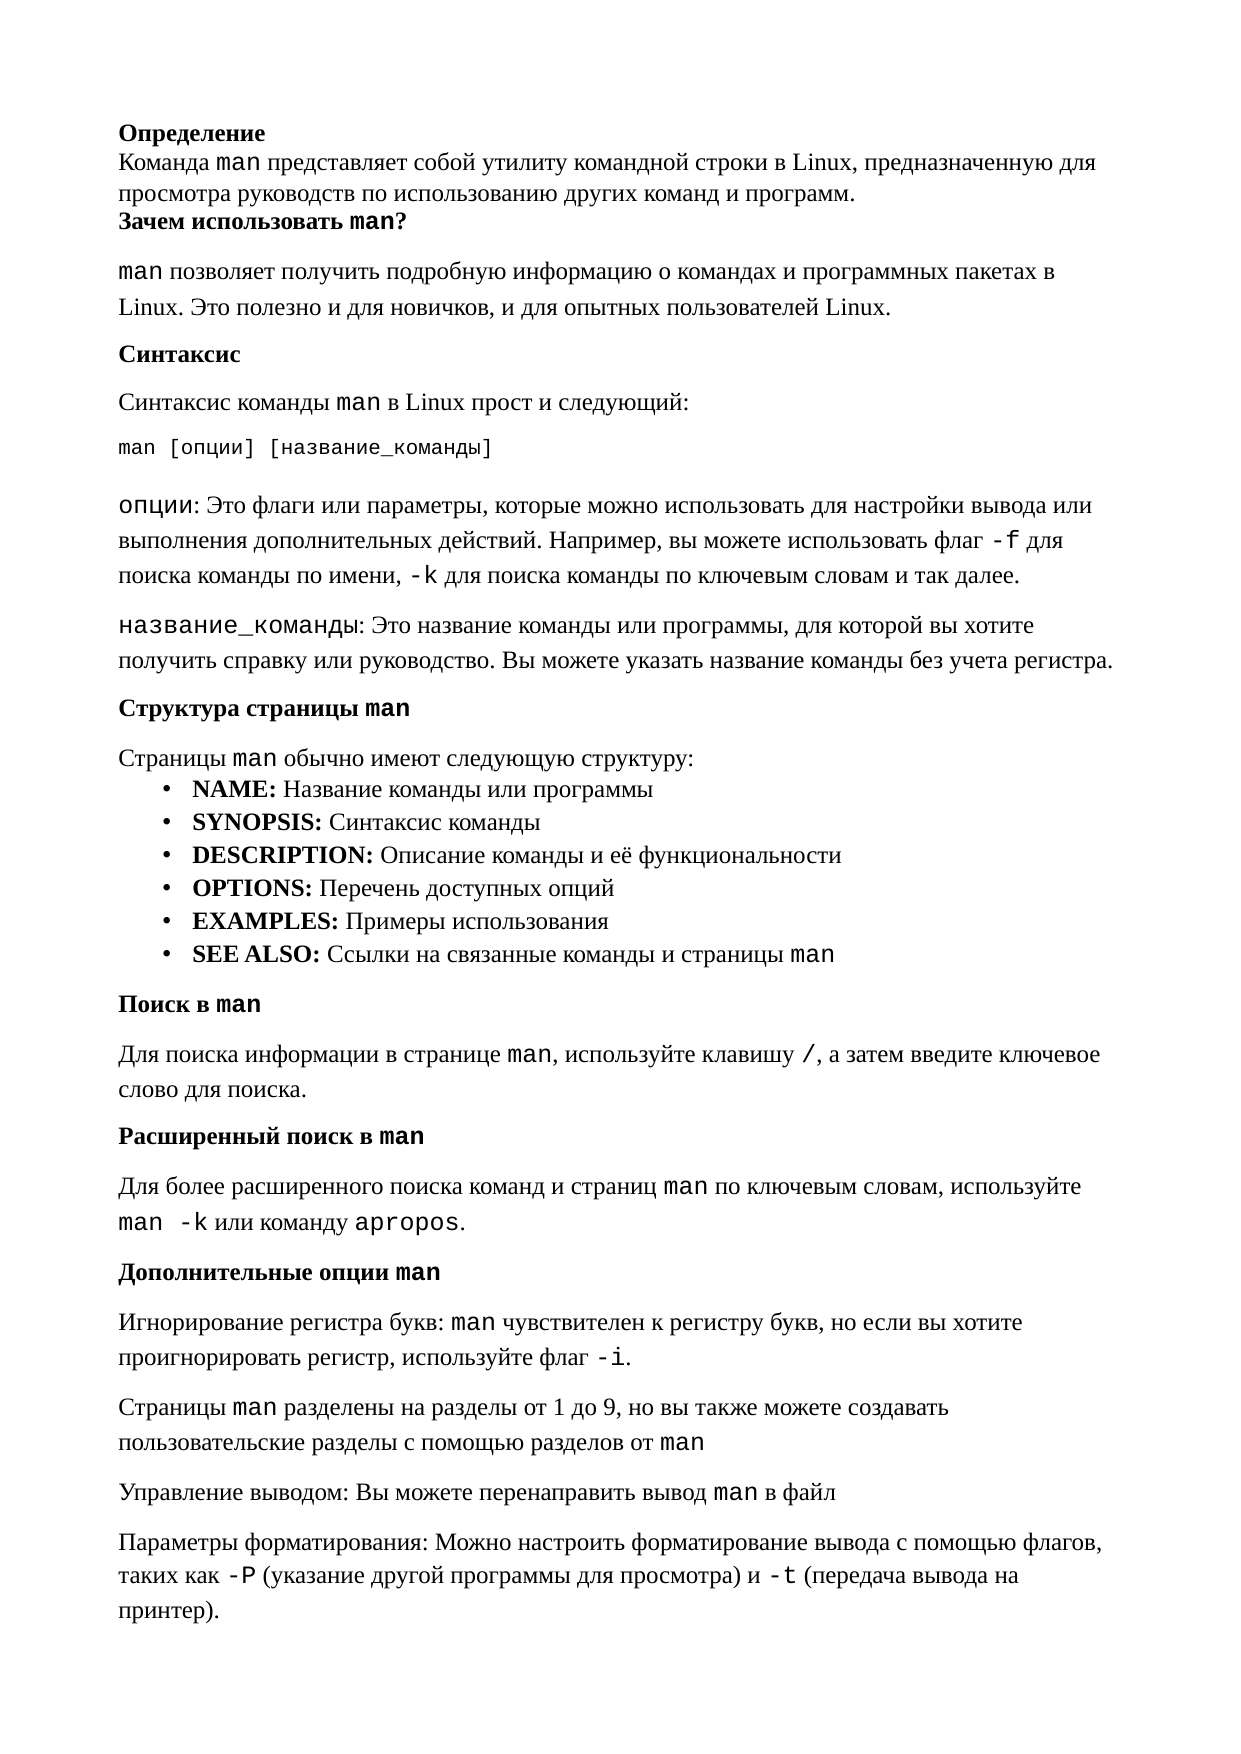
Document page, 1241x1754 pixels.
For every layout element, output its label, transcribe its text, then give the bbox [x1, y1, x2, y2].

list SEE ALSO: Ссылки на связанные команды и страницы man [162, 939, 1122, 969]
text Структура страницы man [118, 693, 1122, 724]
text Управление выводом: Вы можете перенаправить вывод man в файл [118, 1477, 1122, 1508]
list SYNOPSIS: Синтаксис команды [162, 807, 1122, 835]
text man [опции] [название_команды] [118, 437, 1122, 460]
text Синтаксис [118, 339, 1122, 368]
list OPTIONS: Перечень доступных опций [162, 873, 1122, 901]
list DESCRIPTION: Описание команды и её функциональности [162, 840, 1122, 868]
text Параметры форматирования: Можно настроить форматирование вывода с помощью флагов, таких как -P (указание другой программы для просмотра) и -t (передача вывода на принтер). [118, 1527, 1122, 1624]
text Определение [118, 118, 1122, 147]
text Поиск в man [118, 989, 1122, 1019]
text man позволяет получить подробную информацию о командах и программных пакетах в Linux. Это полезно и для новичков, и для опытных пользователей Linux. [118, 256, 1122, 320]
list EXAMPLES: Примеры использования [162, 906, 1122, 934]
text Зачем использовать man? [118, 206, 1122, 237]
text название_команды: Это название команды или программы, для которой вы хотите получить справку или руководство. Вы можете указать название команды без учета регистра. [118, 610, 1122, 674]
text опции: Это флаги или параметры, которые можно использовать для настройки вывода или выполнения дополнительных действий. Например, вы можете использовать флаг -f для поиска команды по имени, -k для поиска команды по ключевым словам и так далее. [118, 490, 1122, 591]
list NAME: Название команды или программы [162, 774, 1122, 802]
text Игнорирование регистра букв: man чувствителен к регистру букв, но если вы хотите проигнорировать регистр, используйте флаг -i. [118, 1307, 1122, 1372]
text Страницы man разделены на разделы от 1 до 9, но вы также можете создавать пользовательские разделы с помощью разделов от man [118, 1392, 1122, 1458]
text Для более расширенного поиска команд и страниц man по ключевым словам, используйте man -k или команду apropos. [118, 1171, 1122, 1237]
text Команда man представляет собой утилиту командной строки в Linux, предназначенную для просмотра руководств по использованию других команд и программ. [118, 147, 1122, 206]
text Дополнительные опции man [118, 1257, 1122, 1287]
text Синтаксис команды man в Linux прост и следующий: [118, 387, 1122, 418]
text Для поиска информации в странице man, используйте клавишу /, а затем введите ключевое слово для поиска. [118, 1039, 1122, 1103]
text Расширенный поиск в man [118, 1121, 1122, 1152]
text Страницы man обычно имеют следующую структуру: [118, 743, 1122, 774]
